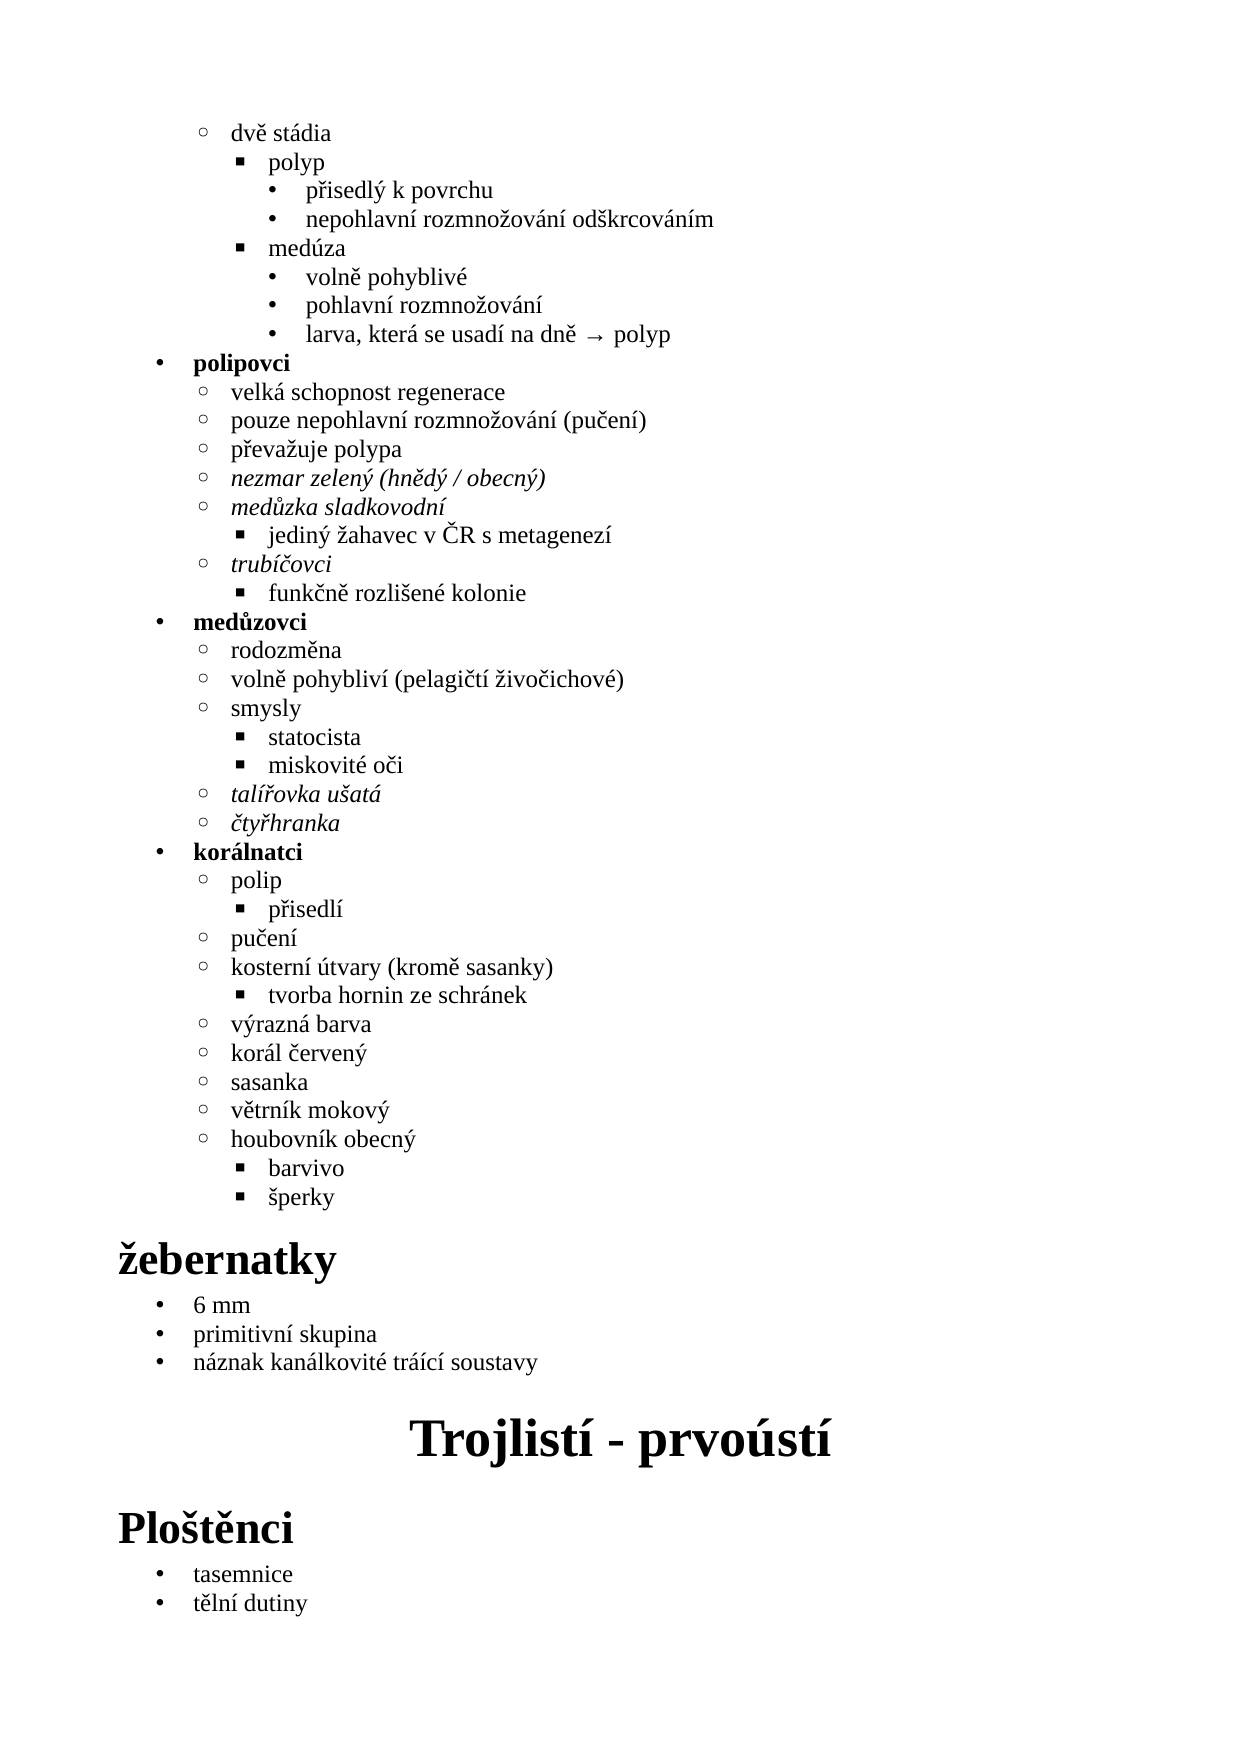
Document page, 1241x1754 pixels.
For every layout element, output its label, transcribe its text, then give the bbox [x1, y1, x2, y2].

list medůzovci [156, 607, 1122, 636]
list polip [193, 866, 1122, 894]
list náznak kanálkovité tráící soustavy [156, 1347, 1122, 1376]
list medůzka sladkovodní [193, 492, 1122, 521]
list rodozměna [193, 636, 1122, 664]
list korál červený [193, 1038, 1122, 1067]
list polipovci [156, 348, 1122, 377]
list přisedlý k povrchu [268, 176, 1122, 204]
list smysly [193, 693, 1122, 722]
list větrník mokový [193, 1096, 1122, 1124]
list trubíčovci [193, 549, 1122, 578]
text žebernatky [118, 1231, 1122, 1284]
list kosterní útvary (kromě sasanky) [193, 952, 1122, 981]
list volně pohyblivé [268, 262, 1122, 291]
list tasemnice [156, 1559, 1122, 1588]
list nezmar zelený (hnědý / obecný) [193, 463, 1122, 492]
list volně pohybliví (pelagičtí živočichové) [193, 664, 1122, 693]
list statocista [231, 722, 1122, 751]
list velká schopnost regenerace [193, 377, 1122, 406]
text Ploštěnci [118, 1500, 1122, 1553]
list korálnatci [156, 837, 1122, 866]
list pohlavní rozmnožování [268, 291, 1122, 319]
text Trojlistí - prvoústí [118, 1406, 1122, 1468]
list primitivní skupina [156, 1319, 1122, 1347]
list talířovka ušatá [193, 779, 1122, 808]
list tvorba hornin ze schránek [231, 981, 1122, 1009]
list tělní dutiny [156, 1588, 1122, 1616]
list sasanka [193, 1067, 1122, 1096]
list převažuje polypa [193, 434, 1122, 463]
list 6 mm [156, 1290, 1122, 1319]
list šperky [231, 1182, 1122, 1211]
list barvivo [231, 1153, 1122, 1182]
list nepohlavní rozmnožování odškrcováním [268, 204, 1122, 233]
list pučení [193, 923, 1122, 952]
list medúza [231, 233, 1122, 262]
list jediný žahavec v ČR s metagenezí [231, 521, 1122, 549]
list čtyřhranka [193, 808, 1122, 837]
list funkčně rozlišené kolonie [231, 578, 1122, 607]
list polyp [231, 147, 1122, 176]
list výrazná barva [193, 1009, 1122, 1038]
list houbovník obecný [193, 1124, 1122, 1153]
list larva, která se usadí na dně → polyp [268, 319, 1122, 348]
list přisedlí [231, 894, 1122, 923]
list dvě stádia [193, 118, 1122, 147]
list miskovité oči [231, 751, 1122, 779]
list pouze nepohlavní rozmnožování (pučení) [193, 406, 1122, 434]
